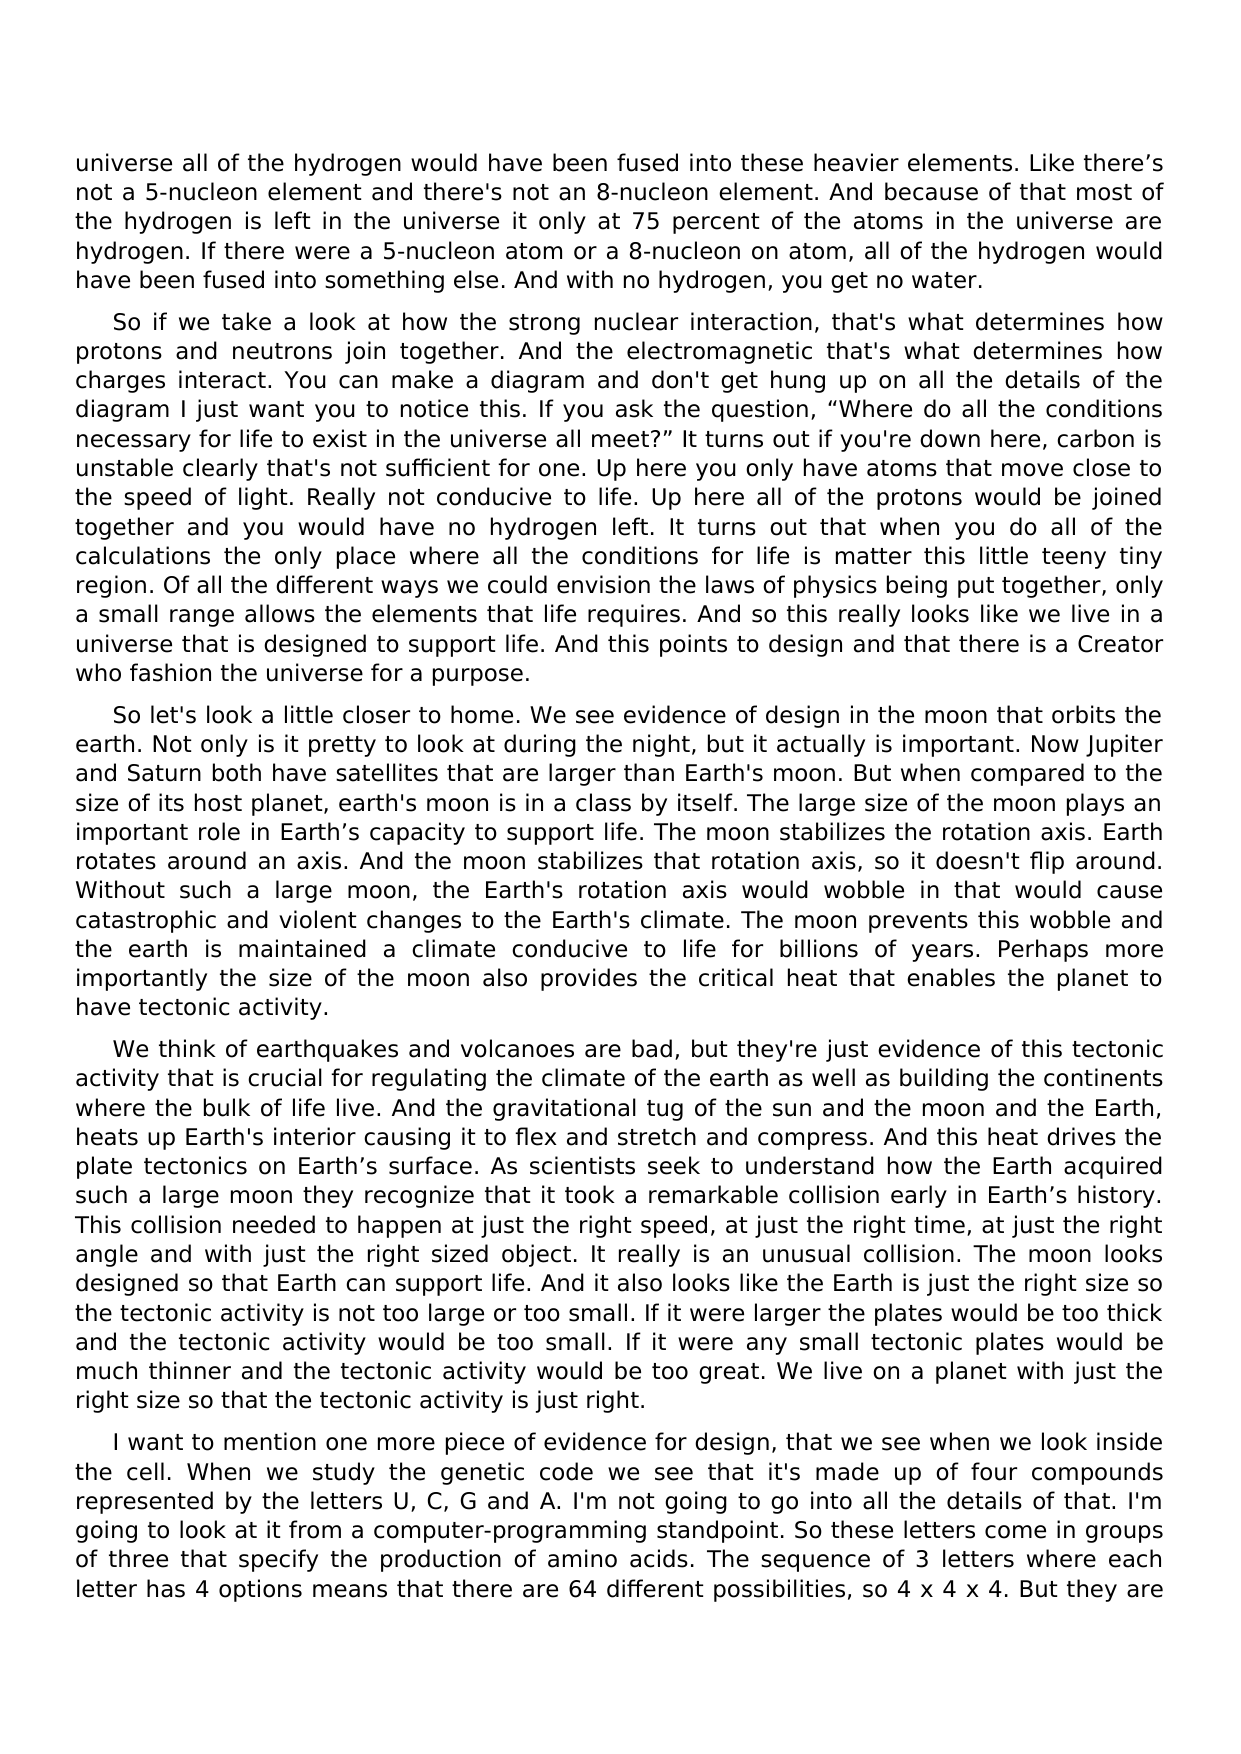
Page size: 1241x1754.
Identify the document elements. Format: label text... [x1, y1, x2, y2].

text I want to mention one more piece of evidence for design, that we see when we look inside the cell. When we study the genetic code we see that it's made up of four compounds represented by the letters U, C, G and A. I'm not going to go into all the details of that. I'm going to look at it from a computer-programming standpoint. So these letters come in groups of three that specify the production of amino acids. The sequence of 3 letters where each letter has 4 options means that there are 64 different possibilities, so 4 x 4 x 4. But they are [75, 1429, 1165, 1602]
text So let's look a little closer to home. We see evidence of design in the moon that orbits the earth. Not only is it pretty to look at during the night, but it actually is important. Now Jupiter and Saturn both have satellites that are larger than Earth's moon. But when compared to the size of its host planet, earth's moon is in a class by itself. The large size of the moon plays an important role in Earth’s capacity to support life. The moon stabilizes the rotation axis. Earth rotates around an axis. And the moon stabilizes that rotation axis, so it doesn't flip around. Without such a large moon, the Earth's rotation axis would wobble in that would cause catastrophic and violent changes to the Earth's climate. The moon prevents this wobble and the earth is maintained a climate conducive to life for billions of years. Perhaps more importantly the size of the moon also provides the critical heat that enables the planet to have tectonic activity. [75, 702, 1165, 1021]
text We think of earthquakes and volcanoes are bad, but they're just evidence of this tectonic activity that is crucial for regulating the climate of the earth as well as building the continents where the bulk of life live. And the gravitational tug of the sun and the moon and the Earth, heats up Earth's interior causing it to flex and stretch and compress. And this heat drives the plate tectonics on Earth’s surface. As scientists seek to understand how the Earth acquired such a large moon they recognize that it took a remarkable collision early in Earth’s history. This collision needed to happen at just the right speed, at just the right time, at just the right angle and with just the right sized object. It really is an unusual collision. The moon looks designed so that Earth can support life. And it also looks like the Earth is just the right size so the tectonic activity is not too large or too small. If it were larger the plates would be too thick and the tectonic activity would be too small. If it were any small tectonic plates would be much thinner and the tectonic activity would be too great. We live on a planet with just the right size so that the tectonic activity is just right. [75, 1036, 1165, 1414]
text So if we take a look at how the strong nuclear interaction, that's what determines how protons and neutrons join together. And the electromagnetic that's what determines how charges interact. You can make a diagram and don't get hung up on all the details of the diagram I just want you to notice this. If you ask the question, “Where do all the conditions necessary for life to exist in the universe all meet?” It turns out if you're down here, carbon is unstable clearly that's not sufficient for one. Up here you only have atoms that move close to the speed of light. Really not conducive to life. Up here all of the protons would be joined together and you would have no hydrogen left. It turns out that when you do all of the calculations the only place where all the conditions for life is matter this little teeny tiny region. Of all the different ways we could envision the laws of physics being put together, only a small range allows the elements that life requires. And so this really looks like we live in a universe that is designed to support life. And this points to design and that there is a Creator who fashion the universe for a purpose. [75, 309, 1165, 687]
text universe all of the hydrogen would have been fused into these heavier elements. Like there’s not a 5-nucleon element and there's not an 8-nucleon element. And because of that most of the hydrogen is left in the universe it only at 75 percent of the atoms in the universe are hydrogen. If there were a 5-nucleon atom or a 8-nucleon on atom, all of the hydrogen would have been fused into something else. And with no hydrogen, you get no water. [75, 150, 1165, 294]
